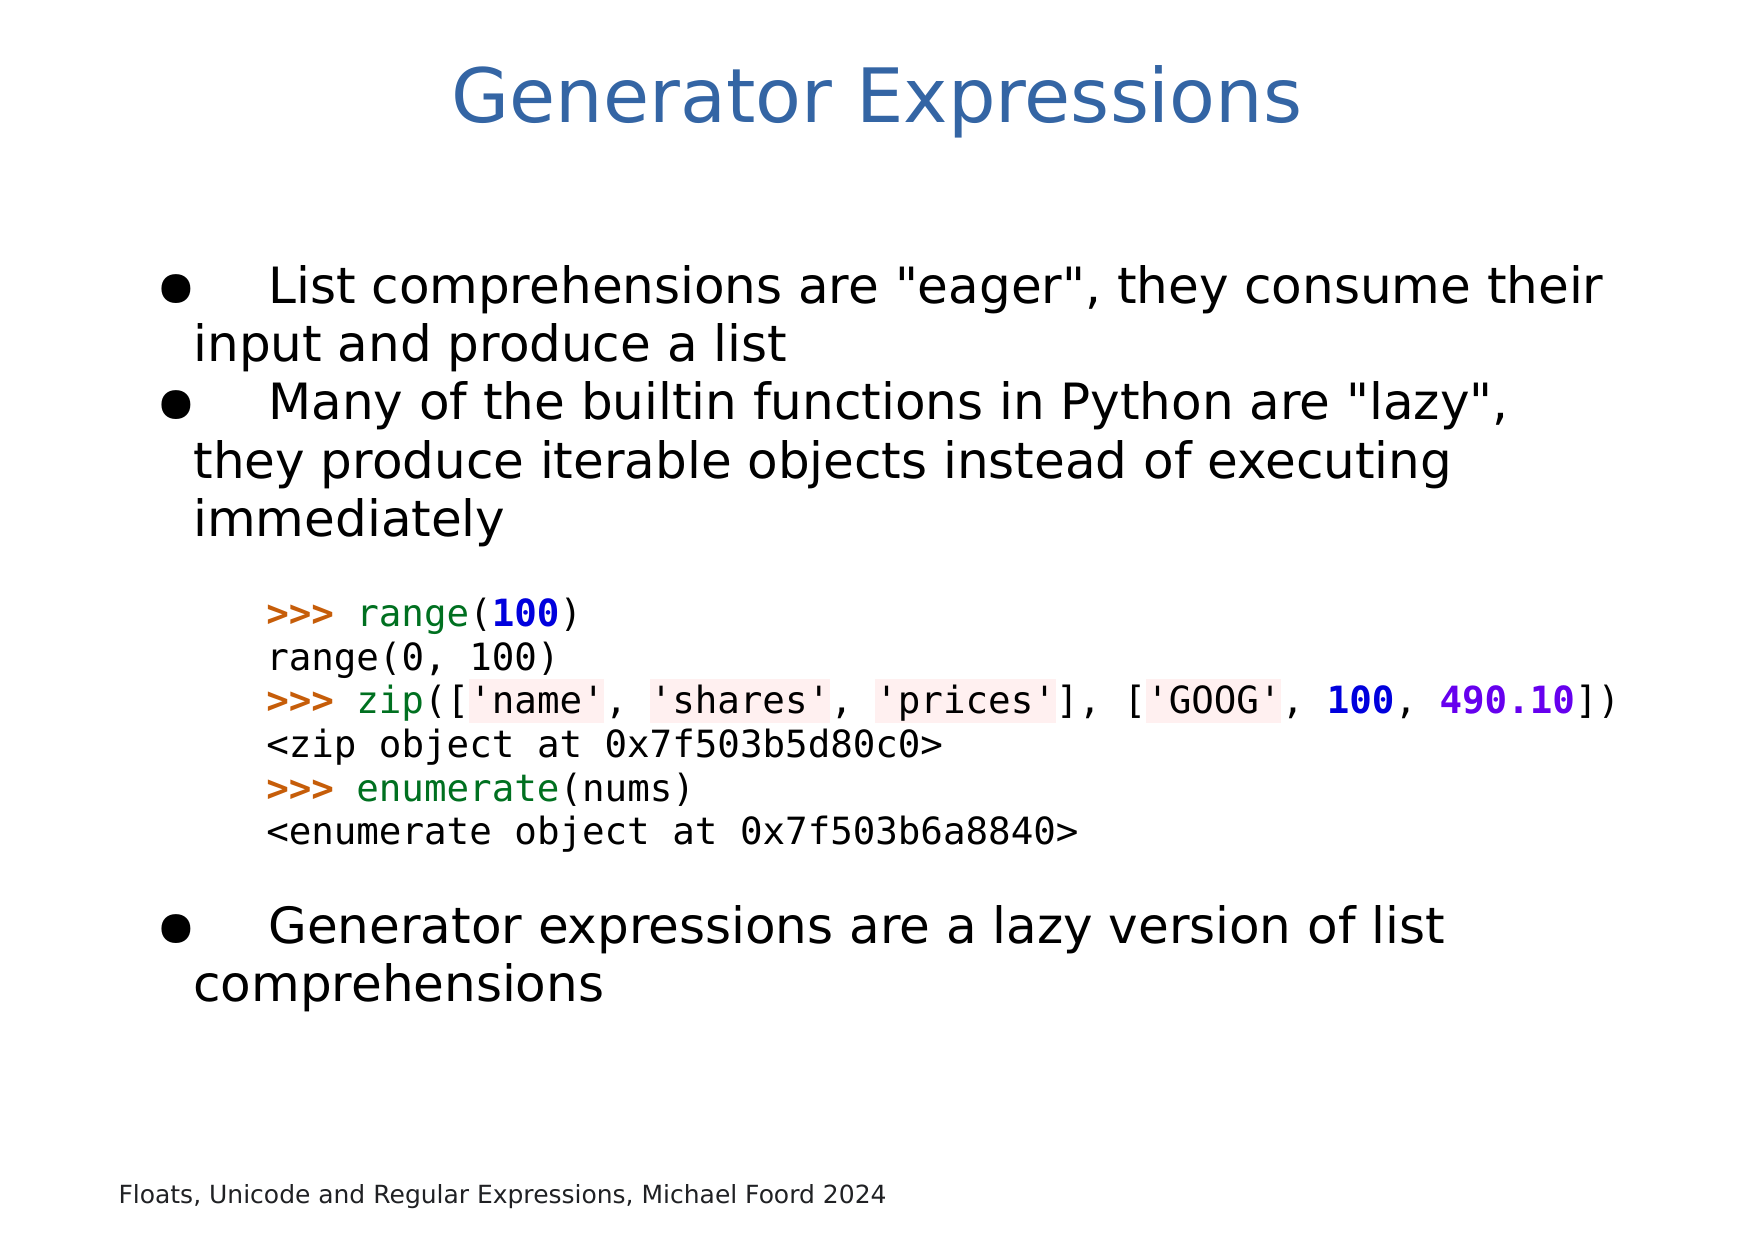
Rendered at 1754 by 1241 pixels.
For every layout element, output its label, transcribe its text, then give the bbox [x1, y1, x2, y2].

text <zip object at 0x7f503b5d80c0> [266, 723, 1636, 766]
text range(0, 100) [266, 635, 1636, 679]
text >>> range(100) [266, 592, 1636, 635]
list Generator expressions are a lazy version of list comprehensions [156, 897, 1636, 1014]
text >>> zip(['name', 'shares', 'prices'], ['GOOG', 100, 490.10]) [266, 679, 1636, 723]
text <enumerate object at 0x7f503b6a8840> [266, 810, 1636, 853]
text >>> enumerate(nums) [266, 766, 1636, 810]
subtitle Generator Expressions [118, 53, 1636, 140]
list Many of the builtin functions in Python are "lazy", they produce iterable objects instead of executing immediately [156, 373, 1636, 548]
list List comprehensions are "eager", they consume their input and produce a list [156, 257, 1636, 373]
